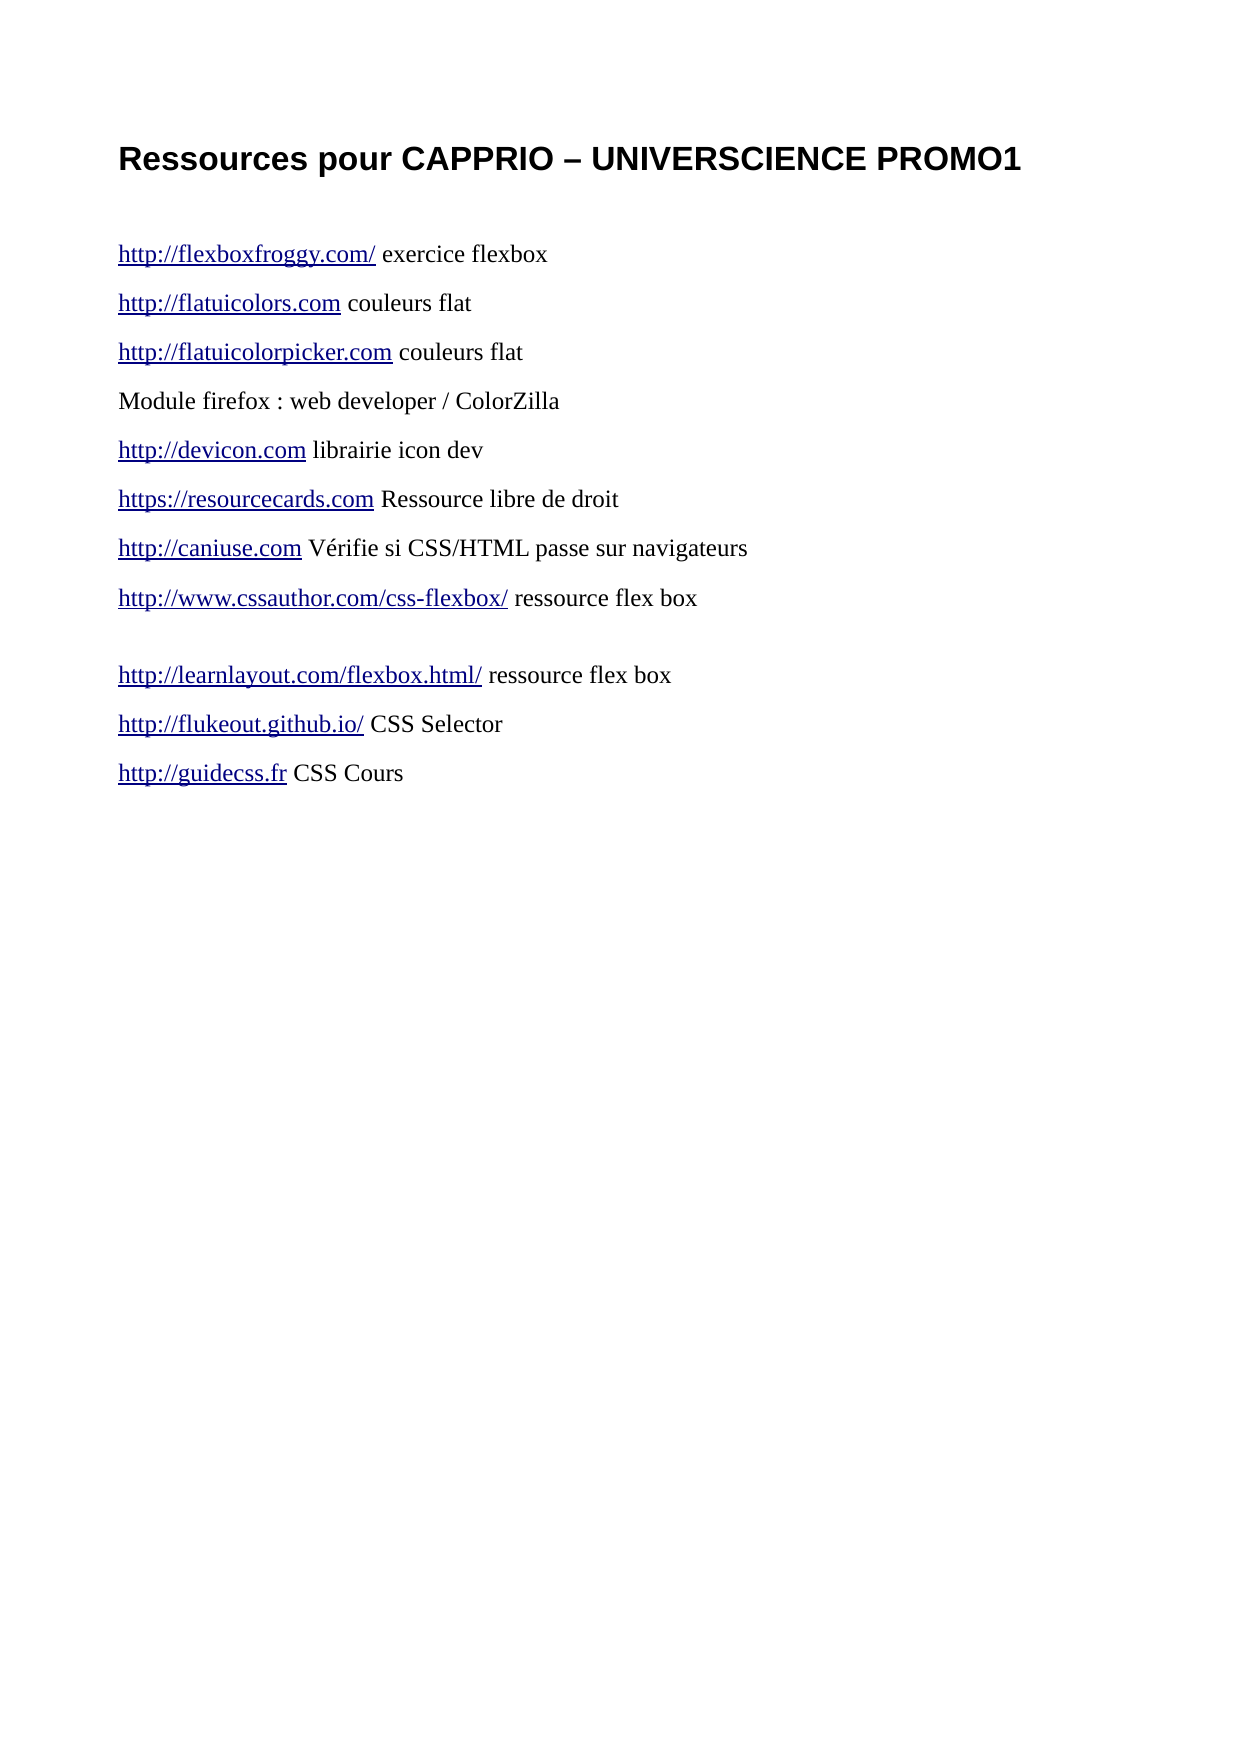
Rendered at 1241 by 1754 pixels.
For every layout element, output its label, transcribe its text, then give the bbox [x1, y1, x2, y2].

text http://devicon.com librairie icon dev [118, 435, 1122, 464]
text https://resourcecards.com Ressource libre de droit [118, 484, 1122, 513]
text http://flatuicolorpicker.com couleurs flat [118, 337, 1122, 366]
text http://flexboxfroggy.com/ exercice flexbox [118, 239, 1122, 268]
text Module firefox : web developer / ColorZilla [118, 386, 1122, 415]
text http://caniuse.com Vérifie si CSS/HTML passe sur navigateurs [118, 533, 1122, 562]
text http://flukeout.github.io/ CSS Selector [118, 709, 1122, 738]
text http://www.cssauthor.com/css-flexbox/ ressource flex box [118, 583, 1122, 611]
text http://learnlayout.com/flexbox.html/ ressource flex box [118, 660, 1122, 689]
text http://flatuicolors.com couleurs flat [118, 288, 1122, 317]
text http://guidecss.fr CSS Cours [118, 758, 1122, 787]
subtitle Ressources pour CAPPRIO – UNIVERSCIENCE PROMO1 [118, 139, 1122, 178]
